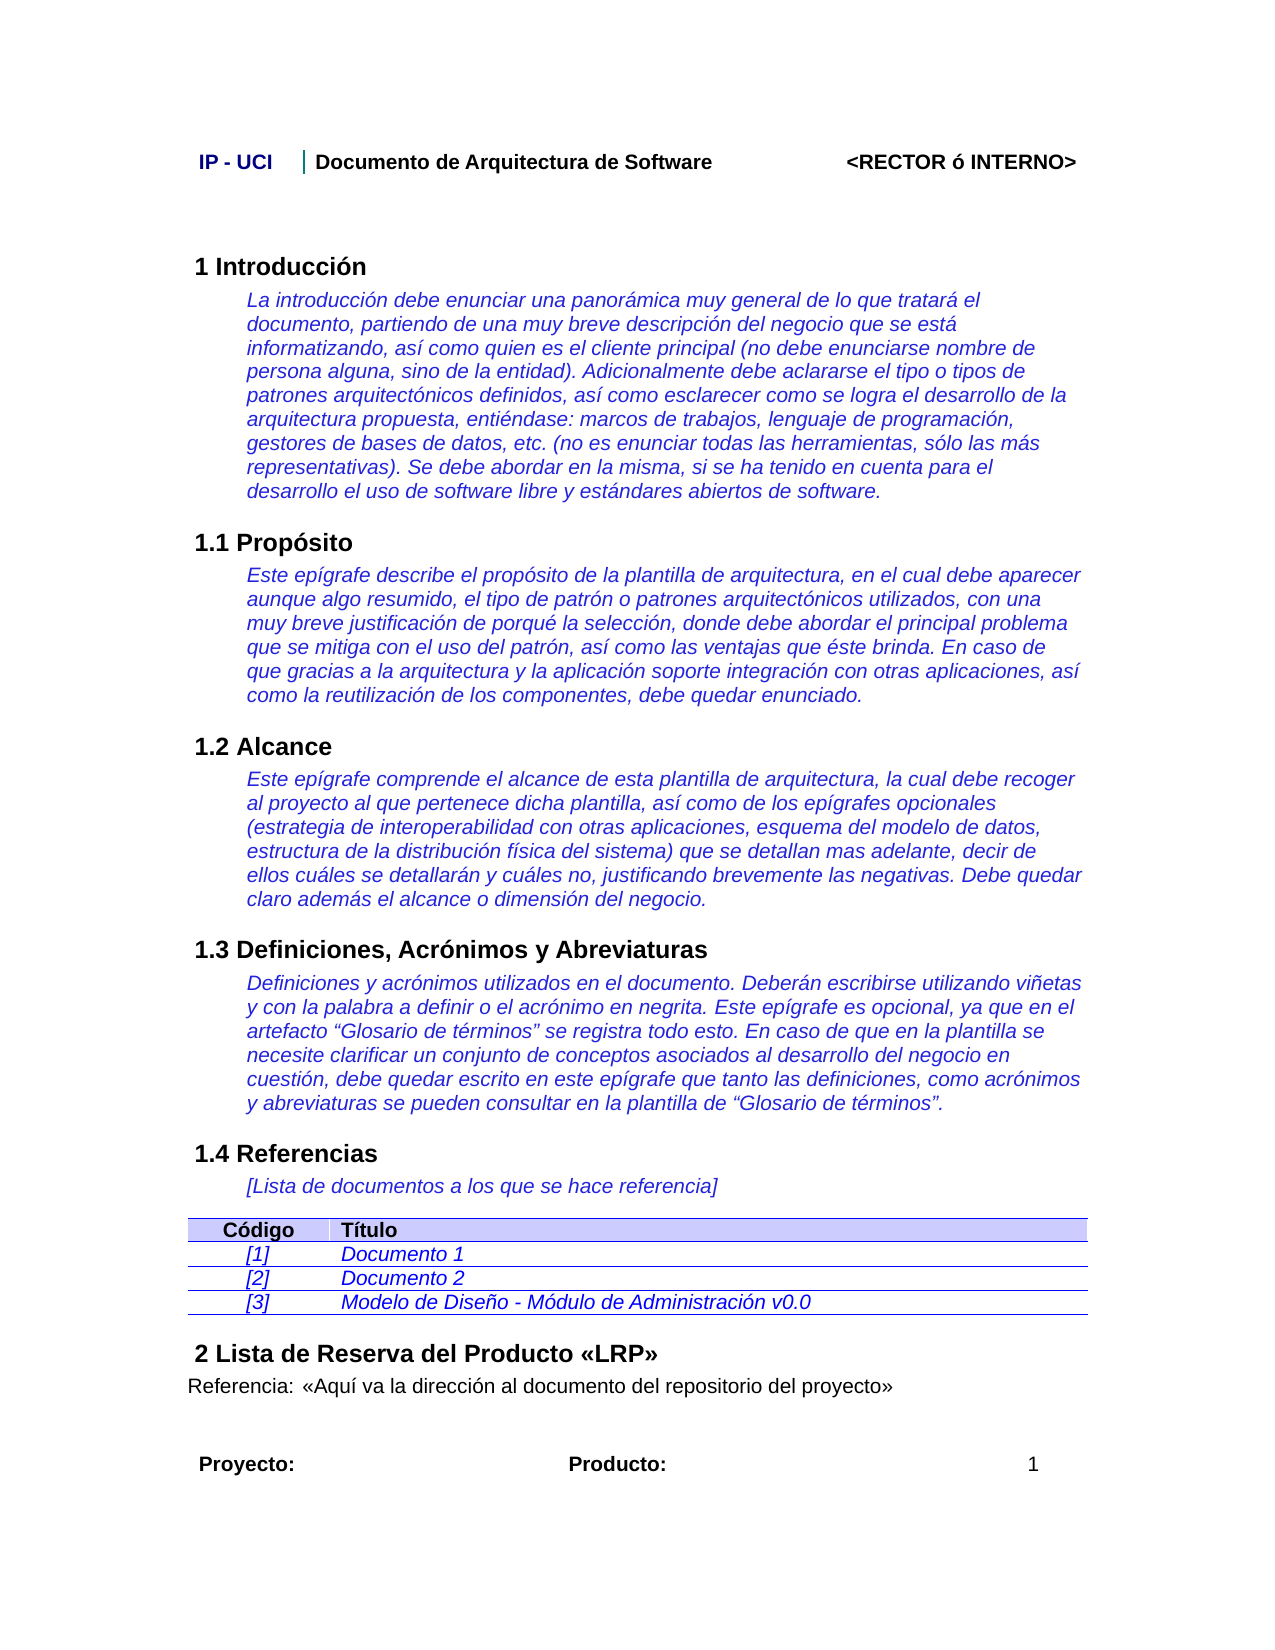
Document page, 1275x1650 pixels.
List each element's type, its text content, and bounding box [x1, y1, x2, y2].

subtitle Propósito [187, 528, 1087, 557]
table_cell [2] [188, 1267, 329, 1289]
table_cell [3] [188, 1291, 329, 1314]
subtitle Referencias [187, 1139, 1087, 1168]
table_header Código [188, 1219, 329, 1241]
table_header Título [330, 1219, 1087, 1241]
subtitle Alcance [187, 732, 1087, 761]
subtitle Introducción [187, 252, 1087, 281]
text Este epígrafe describe el propósito de la plantilla de arquitectura, en el cual debe aparecer aunque algo resumido, el tipo de patrón o patrones arquitectónicos utilizados, con una muy breve justificación de porqué la selección, donde debe abordar el principal problema que se mitiga con el uso del patrón, así como las ventajas que éste brinda. En caso de que gracias a la arquitectura y la aplicación soporte integración con otras aplicaciones, así como la reutilización de los componentes, debe quedar enunciado. [247, 563, 1087, 707]
table_cell [1] [188, 1242, 329, 1266]
table_cell Documento 1 [330, 1242, 1087, 1266]
text Definiciones y acrónimos utilizados en el documento. Deberán escribirse utilizando viñetas y con la palabra a definir o el acrónimo en negrita. Este epígrafe es opcional, ya que en el artefacto “Glosario de términos” se registra todo esto. En caso de que en la plantilla se necesite clarificar un conjunto de conceptos asociados al desarrollo del negocio en cuestión, debe quedar escrito en este epígrafe que tanto las definiciones, como acrónimos y abreviaturas se pueden consultar en la plantilla de “Glosario de términos”. [247, 971, 1087, 1114]
table_cell Modelo de Diseño - Módulo de Administración v0.0 [330, 1291, 1087, 1314]
text [Lista de documentos a los que se hace referencia] [247, 1174, 1087, 1198]
subtitle Lista de Reserva del Producto «LRP» [187, 1339, 1087, 1367]
subtitle Definiciones, Acrónimos y Abreviaturas [187, 936, 1087, 964]
text Referencia: «Aquí va la dirección al documento del repositorio del proyecto» [187, 1374, 1087, 1398]
text Este epígrafe comprende el alcance de esta plantilla de arquitectura, la cual debe recoger al proyecto al que pertenece dicha plantilla, así como de los epígrafes opcionales (estrategia de interoperabilidad con otras aplicaciones, esquema del modelo de datos, estructura de la distribución física del sistema) que se detallan mas adelante, decir de ellos cuáles se detallarán y cuáles no, justificando brevemente las negativas. Debe quedar claro además el alcance o dimensión del negocio. [247, 767, 1087, 911]
table_cell Documento 2 [330, 1267, 1087, 1289]
text La introducción debe enunciar una panorámica muy general de lo que tratará el documento, partiendo de una muy breve descripción del negocio que se está informatizando, así como quien es el cliente principal (no debe enunciarse nombre de persona alguna, sino de la entidad). Adicionalmente debe aclararse el tipo o tipos de patrones arquitectónicos definidos, así como esclarecer como se logra el desarrollo de la arquitectura propuesta, entiéndase: marcos de trabajos, lenguaje de programación, gestores de bases de datos, etc. (no es enunciar todas las herramientas, sólo las más representativas). Se debe abordar en la misma, si se ha tenido en cuenta para el desarrollo el uso de software libre y estándares abiertos de software. [247, 287, 1087, 503]
